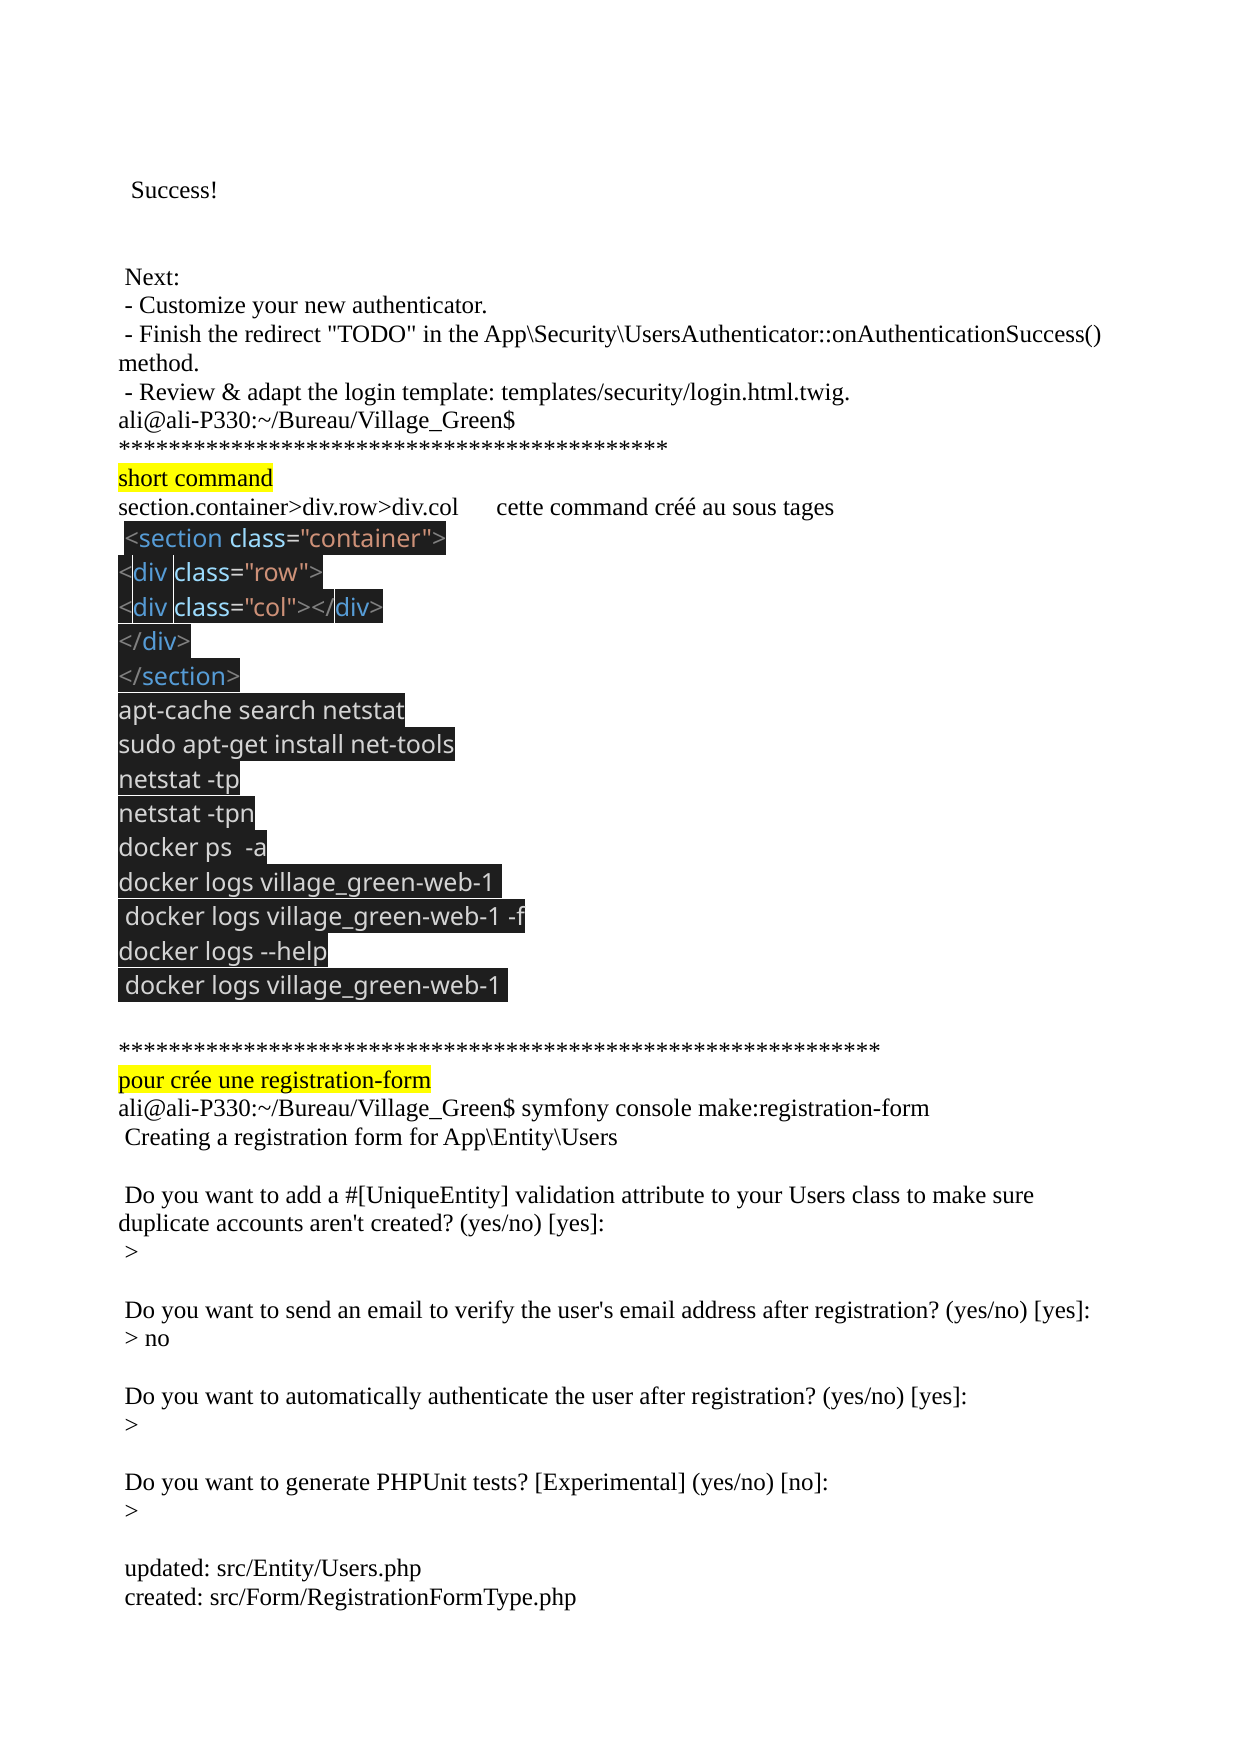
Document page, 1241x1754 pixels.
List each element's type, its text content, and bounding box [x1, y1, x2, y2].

text - Customize your new authenticator. [118, 291, 1122, 319]
text updated: src/Entity/Users.php [118, 1553, 1122, 1582]
text netstat -tp [118, 761, 1122, 795]
text Do you want to add a #[UniqueEntity] validation attribute to your Users class to make sure duplicate accounts aren't created? (yes/no) [yes]: [118, 1180, 1122, 1237]
text docker logs village_green-web-1 [118, 864, 1122, 898]
text Do you want to automatically authenticate the user after registration? (yes/no) [yes]: [118, 1381, 1122, 1410]
text > [118, 1410, 1122, 1438]
text ali@ali-P330:~/Bureau/Village_Green$ [118, 406, 1122, 434]
text ************************************************************* [118, 1036, 1122, 1065]
text Success! [118, 176, 1122, 204]
text Do you want to send an email to verify the user's email address after registration? (yes/no) [yes]: [118, 1295, 1122, 1323]
text ali@ali-P330:~/Bureau/Village_Green$ symfony console make:registration-form [118, 1093, 1122, 1122]
text docker logs village_green-web-1 -f [118, 898, 1122, 933]
text > [118, 1237, 1122, 1266]
text - Finish the redirect "TODO" in the App\Security\UsersAuthenticator::onAuthenticationSuccess() method. [118, 319, 1122, 377]
text <div class="col"></div> [118, 589, 1122, 623]
text Next: [118, 262, 1122, 291]
text short command [118, 463, 1122, 492]
text docker logs --help [118, 933, 1122, 967]
text Creating a registration form for App\Entity\Users [118, 1122, 1122, 1151]
text pour crée une registration-form [118, 1065, 1122, 1093]
text ******************************************** [118, 434, 1122, 463]
text <section class="container"> [118, 521, 1122, 555]
text sudo apt-get install net-tools [118, 727, 1122, 761]
text - Review & adapt the login template: templates/security/login.html.twig. [118, 377, 1122, 406]
text section.container>div.row>div.col cette command créé au sous tages [118, 492, 1122, 521]
text apt-cache search netstat [118, 692, 1122, 727]
text > no [118, 1323, 1122, 1352]
text <div class="row"> [118, 555, 1122, 589]
text docker ps -a [118, 830, 1122, 864]
text docker logs village_green-web-1 [118, 967, 1122, 1002]
text </div> [118, 623, 1122, 658]
text </section> [118, 658, 1122, 692]
text netstat -tpn [118, 795, 1122, 830]
text created: src/Form/RegistrationFormType.php [118, 1582, 1122, 1611]
text Do you want to generate PHPUnit tests? [Experimental] (yes/no) [no]: [118, 1467, 1122, 1496]
text > [118, 1496, 1122, 1525]
